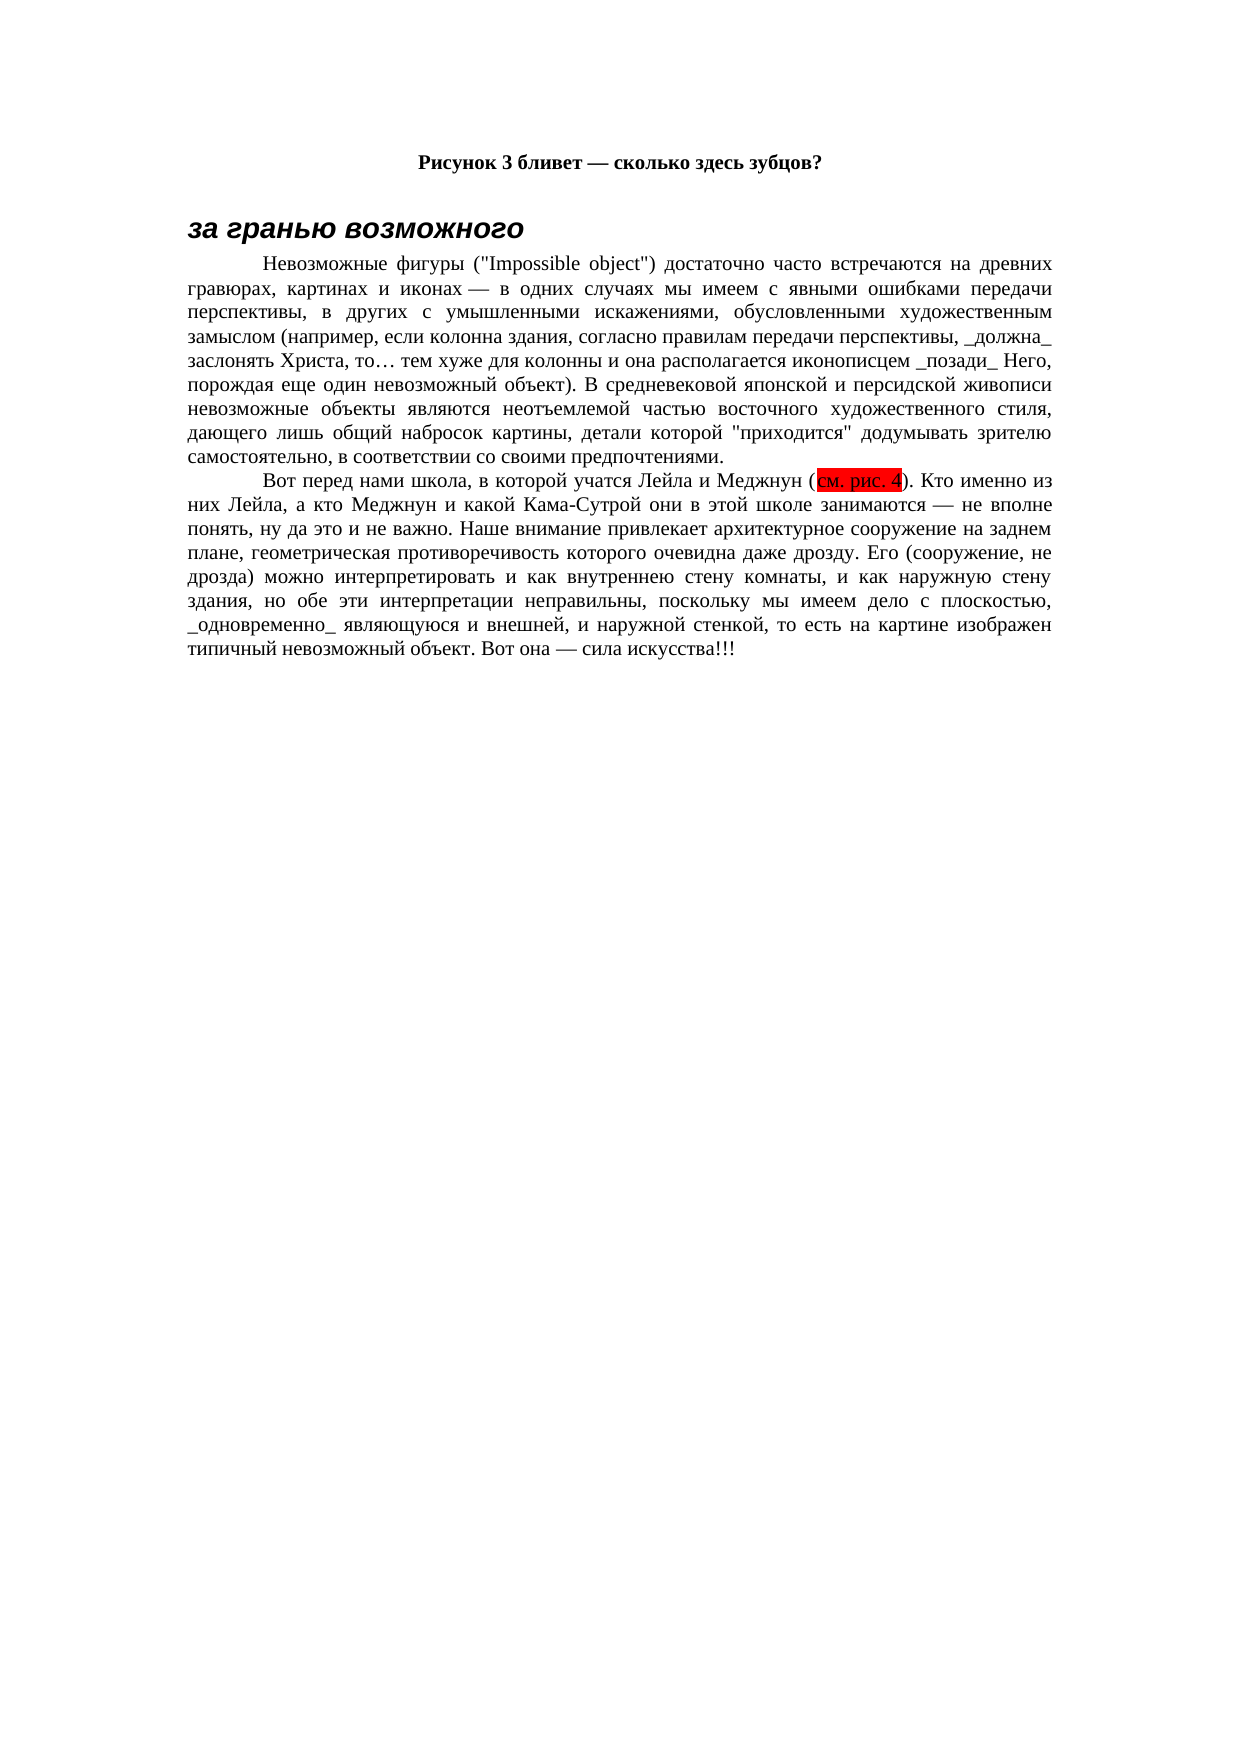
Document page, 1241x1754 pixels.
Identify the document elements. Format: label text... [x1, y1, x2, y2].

subtitle за гранью возможного [187, 212, 1053, 245]
text Вот перед нами школа, в которой учатся Лейла и Меджнун (см. рис. 4). Кто именно из них Лейла, а кто Меджнун и какой Кама-Сутрой они в этой школе занимаются — не вполне понять, ну да это и не важно. Наше внимание привлекает архитектурное сооружение на заднем плане, геометрическая противоречивость которого очевидна даже дрозду. Его (сооружение, не дрозда) можно интерпретировать и как внутреннею стену комнаты, и как наружную стену здания, но обе эти интерпретации неправильны, поскольку мы имеем дело с плоскостью, _одновременно_ являющуюся и внешней, и наружной стенкой, то есть на картине изображен типичный невозможный объект. Вот она — сила искусства!!! [187, 468, 1053, 660]
text Невозможные фигуры ("Impossible object") достаточно часто встречаются на древних гравюрах, картинах и иконах — в одних случаях мы имеем с явными ошибками передачи перспективы, в других с умышленными искажениями, обусловленными художественным замыслом (например, если колонна здания, согласно правилам передачи перспективы, _должна_ заслонять Христа, то… тем хуже для колонны и она располагается иконописцем _позади_ Него, порождая еще один невозможный объект). В средневековой японской и персидской живописи невозможные объекты являются неотъемлемой частью восточного художественного стиля, дающего лишь общий набросок картины, детали которой "приходится" додумывать зрителю самостоятельно, в соответствии со своими предпочтениями. [187, 251, 1053, 468]
text Рисунок 3 бливет — сколько здесь зубцов? [187, 150, 1053, 174]
